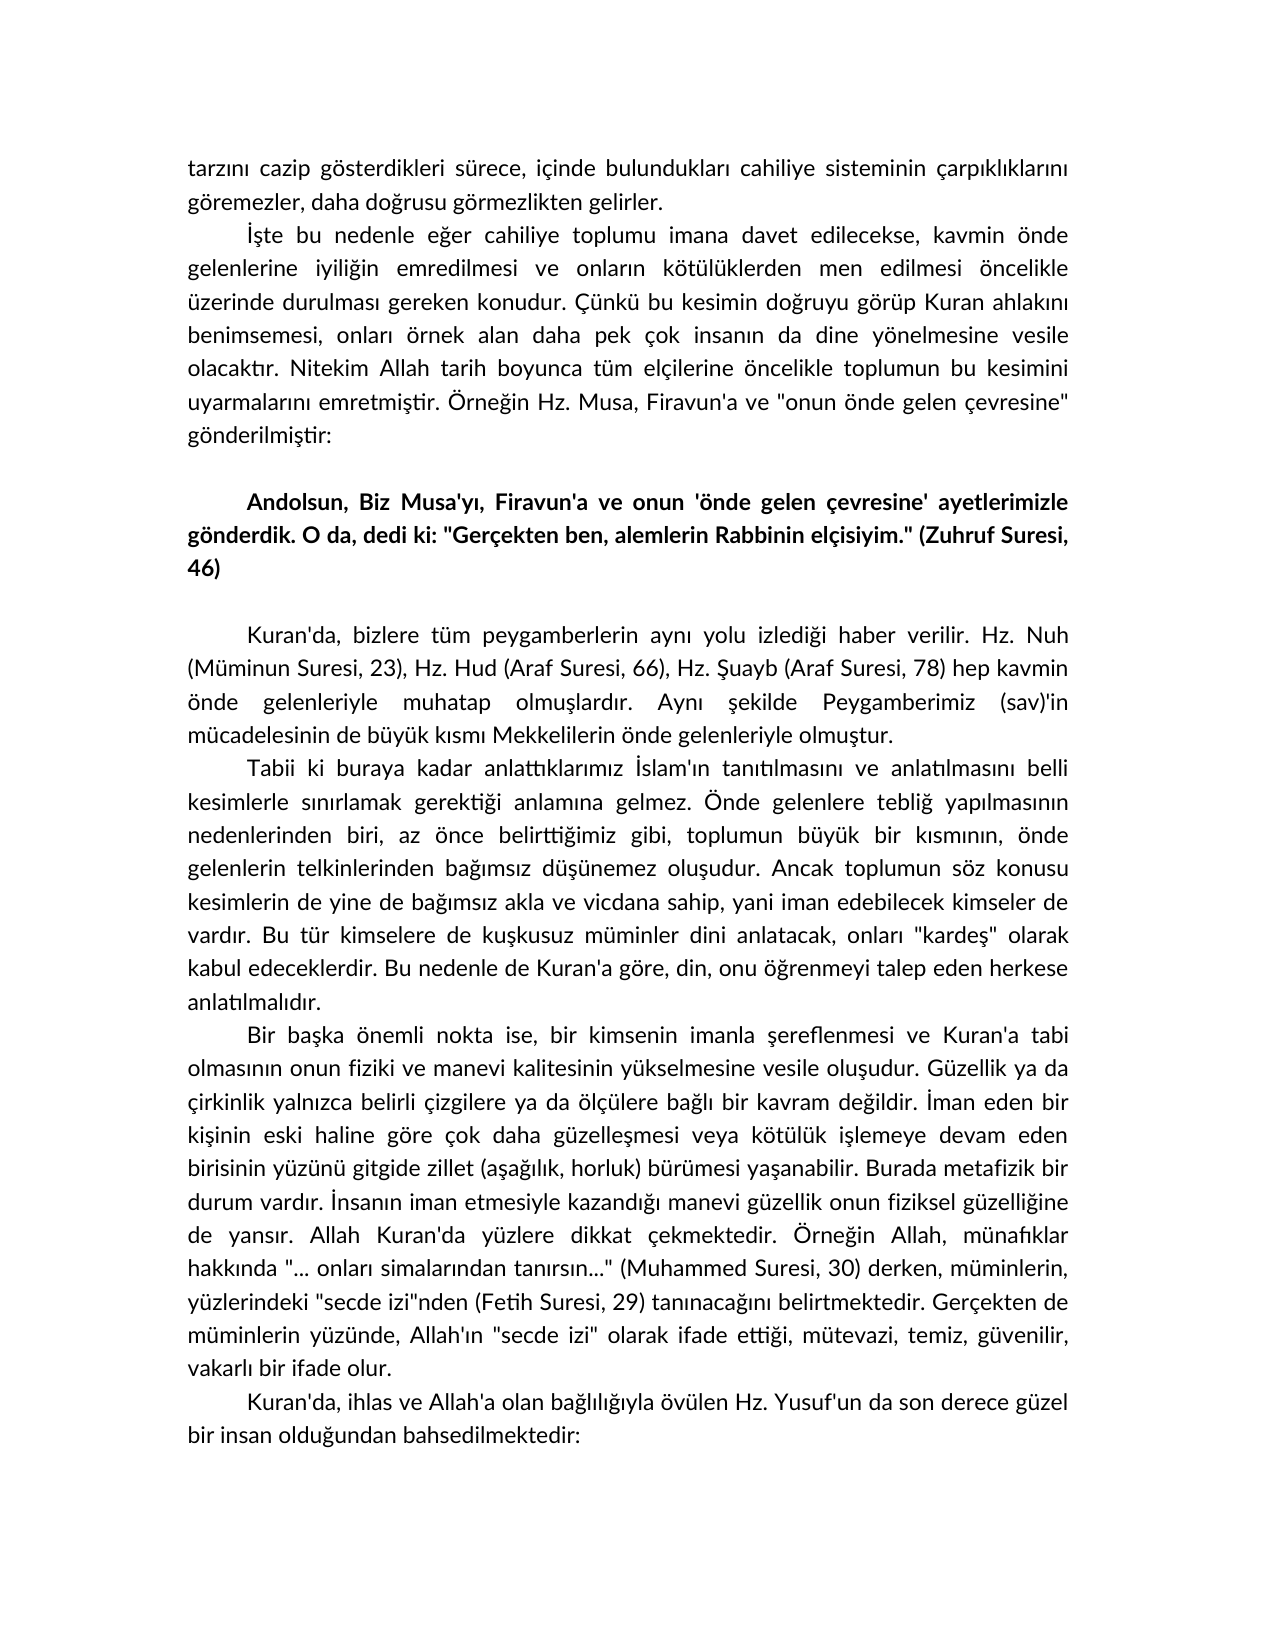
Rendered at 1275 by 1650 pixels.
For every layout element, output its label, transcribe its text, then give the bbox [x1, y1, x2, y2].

text tarzını cazip gösterdikleri sürece, içinde bulundukları cahiliye sisteminin çarpıklıklarını göremezler, daha doğrusu görmezlikten gelirler. [187, 150, 1070, 217]
text Kuran'da, ihlas ve Allah'a olan bağlılığıyla övülen Hz. Yusuf'un da son derece güzel bir insan olduğundan bahsedilmektedir: [187, 1383, 1070, 1450]
text Tabii ki buraya kadar anlattıklarımız İslam'ın tanıtılmasını ve anlatılmasını belli kesimlerle sınırlamak gerektiği anlamına gelmez. Önde gelenlere tebliğ yapılmasının nedenlerinden biri, az önce belirttiğimiz gibi, toplumun büyük bir kısmının, önde gelenlerin telkinlerinden bağımsız düşünemez oluşudur. Ancak toplumun söz konusu kesimlerin de yine de bağımsız akla ve vicdana sahip, yani iman edebilecek kimseler de vardır. Bu tür kimselere de kuşkusuz müminler dini anlatacak, onları "kardeş" olarak kabul edeceklerdir. Bu nedenle de Kuran'a göre, din, onu öğrenmeyi talep eden herkese anlatılmalıdır. [187, 750, 1070, 1017]
text Andolsun, Biz Musa'yı, Firavun'a ve onun 'önde gelen çevresine' ayetlerimizle gönderdik. O da, dedi ki: "Gerçekten ben, alemlerin Rabbinin elçisiyim." (Zuhruf Suresi, 46) [187, 483, 1070, 583]
text Kuran'da, bizlere tüm peygamberlerin aynı yolu izlediği haber verilir. Hz. Nuh (Müminun Suresi, 23), Hz. Hud (Araf Suresi, 66), Hz. Şuayb (Araf Suresi, 78) hep kavmin önde gelenleriyle muhatap olmuşlardır. Aynı şekilde Peygamberimiz (sav)'in mücadelesinin de büyük kısmı Mekkelilerin önde gelenleriyle olmuştur. [187, 617, 1070, 750]
text İşte bu nedenle eğer cahiliye toplumu imana davet edilecekse, kavmin önde gelenlerine iyiliğin emredilmesi ve onların kötülüklerden men edilmesi öncelikle üzerinde durulması gereken konudur. Çünkü bu kesimin doğruyu görüp Kuran ahlakını benimsemesi, onları örnek alan daha pek çok insanın da dine yönelmesine vesile olacaktır. Nitekim Allah tarih boyunca tüm elçilerine öncelikle toplumun bu kesimini uyarmalarını emretmiştir. Örneğin Hz. Musa, Firavun'a ve "onun önde gelen çevresine" gönderilmiştir: [187, 217, 1070, 450]
text Bir başka önemli nokta ise, bir kimsenin imanla şereflenmesi ve Kuran'a tabi olmasının onun fiziki ve manevi kalitesinin yükselmesine vesile oluşudur. Güzellik ya da çirkinlik yalnızca belirli çizgilere ya da ölçülere bağlı bir kavram değildir. İman eden bir kişinin eski haline göre çok daha güzelleşmesi veya kötülük işlemeye devam eden birisinin yüzünü gitgide zillet (aşağılık, horluk) bürümesi yaşanabilir. Burada metafizik bir durum vardır. İnsanın iman etmesiyle kazandığı manevi güzellik onun fiziksel güzelliğine de yansır. Allah Kuran'da yüzlere dikkat çekmektedir. Örneğin Allah, münafıklar hakkında "... onları simalarından tanırsın..." (Muhammed Suresi, 30) derken, müminlerin, yüzlerindeki "secde izi"nden (Fetih Suresi, 29) tanınacağını belirtmektedir. Gerçekten de müminlerin yüzünde, Allah'ın "secde izi" olarak ifade ettiği, mütevazi, temiz, güvenilir, vakarlı bir ifade olur. [187, 1017, 1070, 1383]
